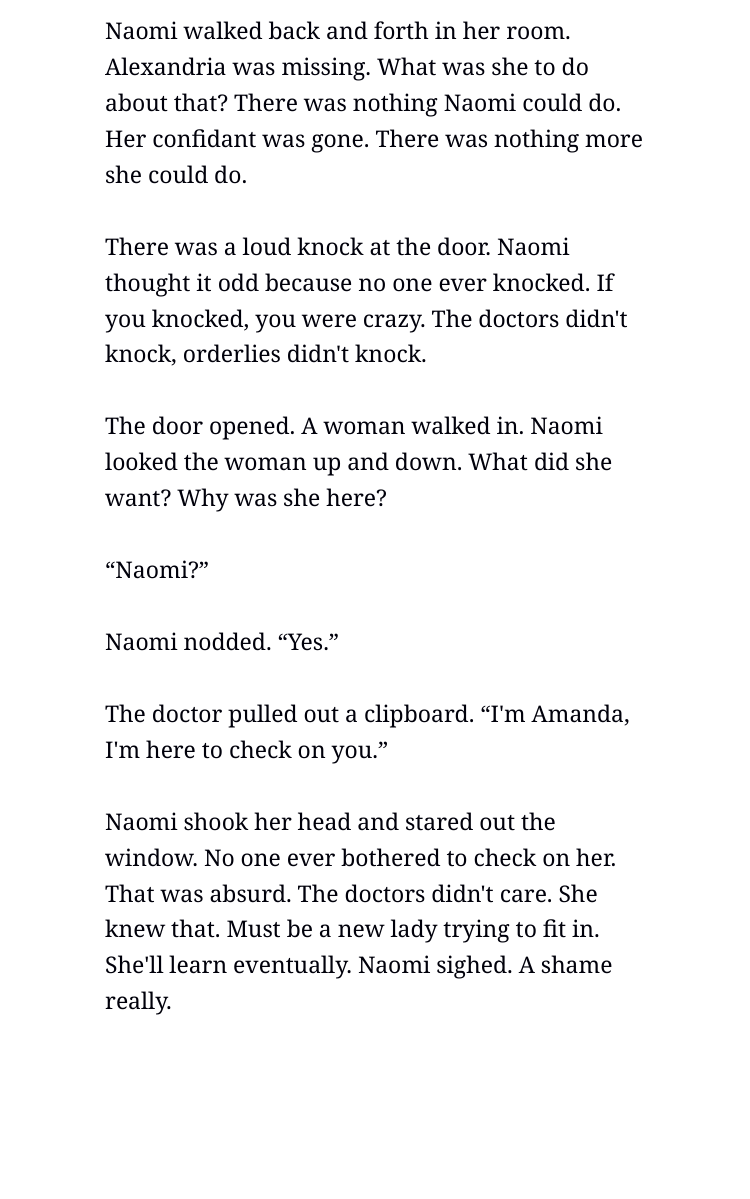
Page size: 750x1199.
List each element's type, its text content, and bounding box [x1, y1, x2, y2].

text Naomi shook her head and stared out the window. No one ever bothered to check on her. That was absurd. The doctors didn't care. She knew that. Must be a new lady trying to fit in. She'll learn eventually. Naomi sighed. A shame really. [105, 806, 645, 1017]
text Naomi nodded. “Yes.” [105, 626, 645, 657]
text Naomi walked back and forth in her room. Alexandria was missing. What was she to do about that? There was nothing Naomi could do. Her confidant was gone. There was nothing more she could do. [105, 15, 645, 190]
text The doctor pulled out a clipboard. “I'm Amanda, I'm here to check on you.” [105, 698, 645, 765]
text “Naomi?” [105, 554, 645, 585]
text There was a loud knock at the door. Naomi thought it odd because no one ever knocked. If you knocked, you were crazy. The doctors didn't knock, orderlies didn't knock. [105, 231, 645, 370]
text The door opened. A woman walked in. Naomi looked the woman up and down. What did she want? Why was she here? [105, 410, 645, 513]
